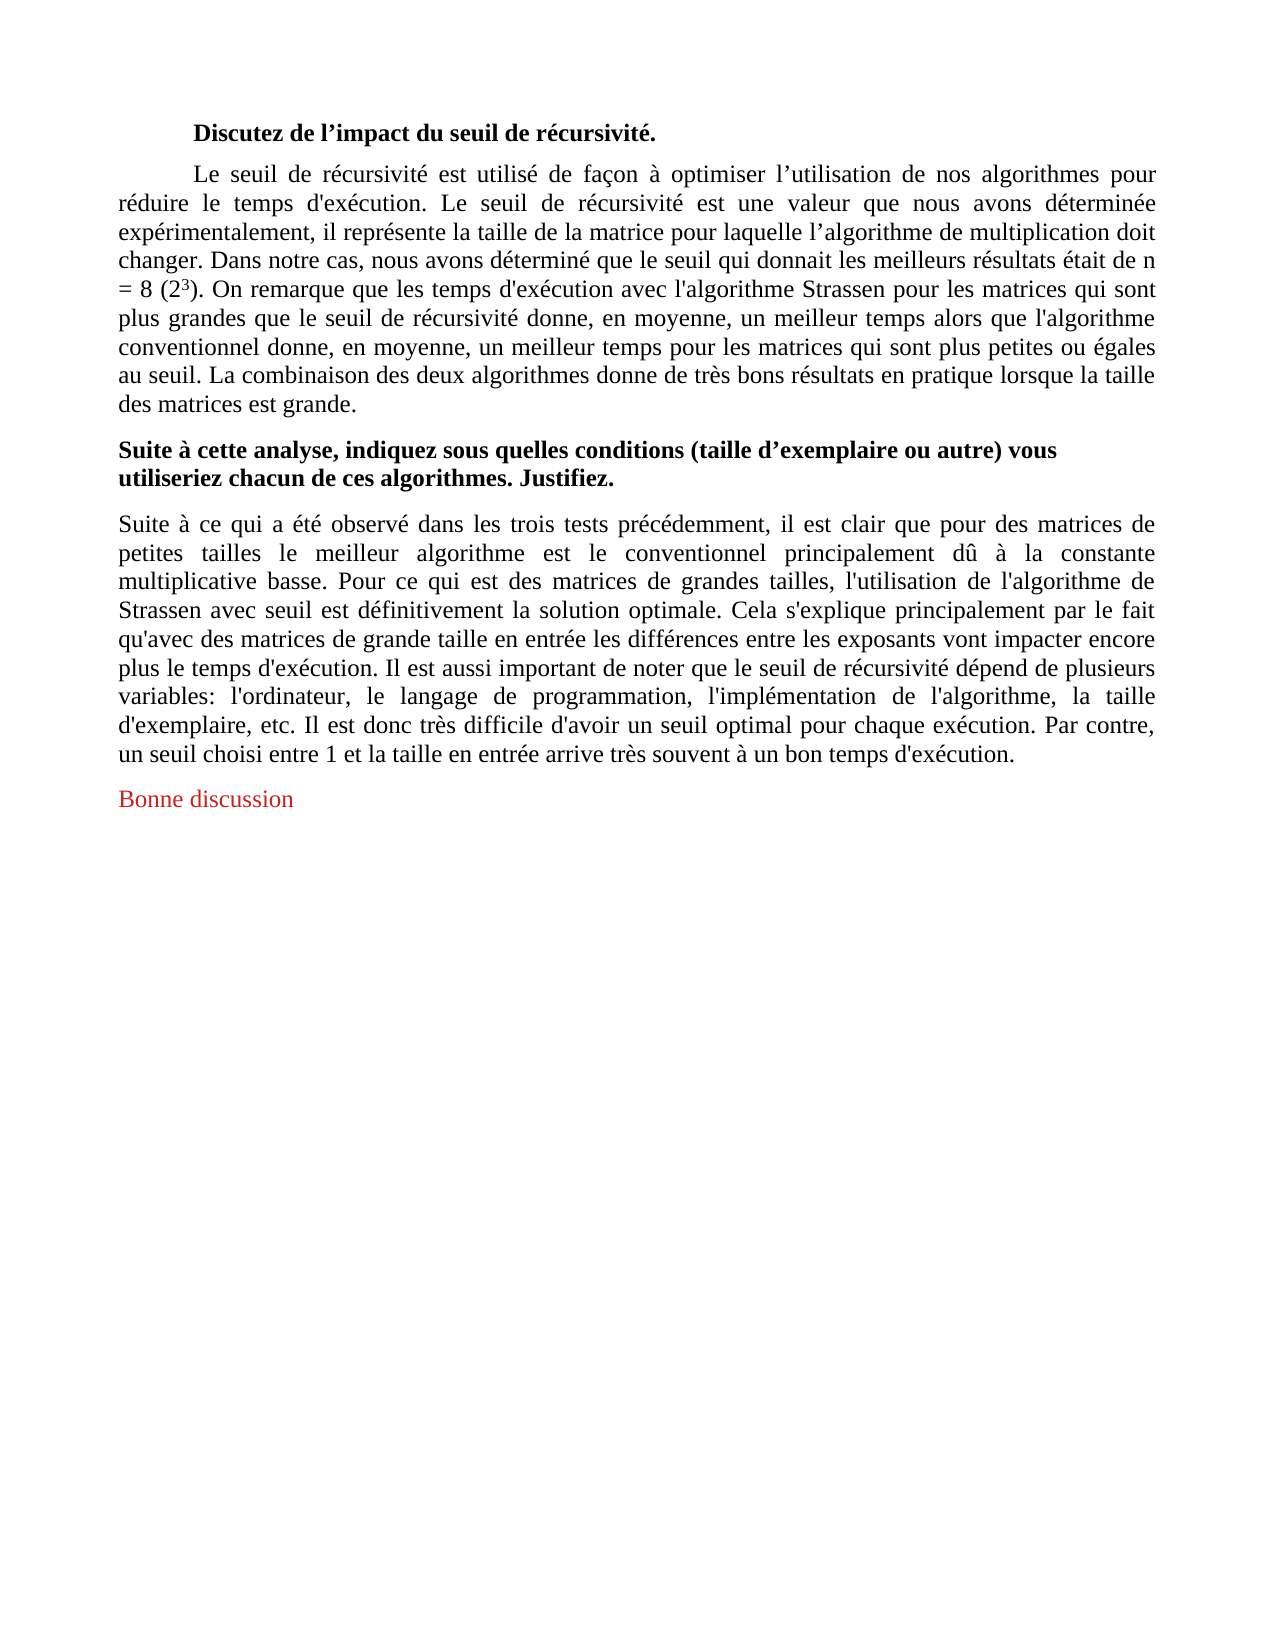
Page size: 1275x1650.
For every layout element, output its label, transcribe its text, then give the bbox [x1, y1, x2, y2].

text Suite à ce qui a été observé dans les trois tests précédemment, il est clair que pour des matrices de petites tailles le meilleur algorithme est le conventionnel principalement dû à la constante multiplicative basse. Pour ce qui est des matrices de grandes tailles, l'utilisation de l'algorithme de Strassen avec seuil est définitivement la solution optimale. Cela s'explique principalement par le fait qu'avec des matrices de grande taille en entrée les différences entre les exposants vont impacter encore plus le temps d'exécution. Il est aussi important de noter que le seuil de récursivité dépend de plusieurs variables: l'ordinateur, le langage de programmation, l'implémentation de l'algorithme, la taille d'exemplaire, etc. Il est donc très difficile d'avoir un seuil optimal pour chaque exécution. Par contre, un seuil choisi entre 1 et la taille en entrée arrive très souvent à un bon temps d'exécution. [118, 509, 1157, 768]
text Bonne discussion [118, 784, 1157, 813]
text Le seuil de récursivité est utilisé de façon à optimiser l’utilisation de nos algorithmes pour réduire le temps d'exécution. Le seuil de récursivité est une valeur que nous avons déterminée expérimentalement, il représente la taille de la matrice pour laquelle l’algorithme de multiplication doit changer. Dans notre cas, nous avons déterminé que le seuil qui donnait les meilleurs résultats était de n = 8 (23). On remarque que les temps d'exécution avec l'algorithme Strassen pour les matrices qui sont plus grandes que le seuil de récursivité donne, en moyenne, un meilleur temps alors que l'algorithme conventionnel donne, en moyenne, un meilleur temps pour les matrices qui sont plus petites ou égales au seuil. La combinaison des deux algorithmes donne de très bons résultats en pratique lorsque la taille des matrices est grande. [118, 159, 1157, 418]
list Discutez de l’impact du seuil de récursivité. [118, 118, 1157, 147]
text Suite à cette analyse, indiquez sous quelles conditions (taille d’exemplaire ou autre) vous utiliseriez chacun de ces algorithmes. Justifiez. [118, 435, 1157, 492]
